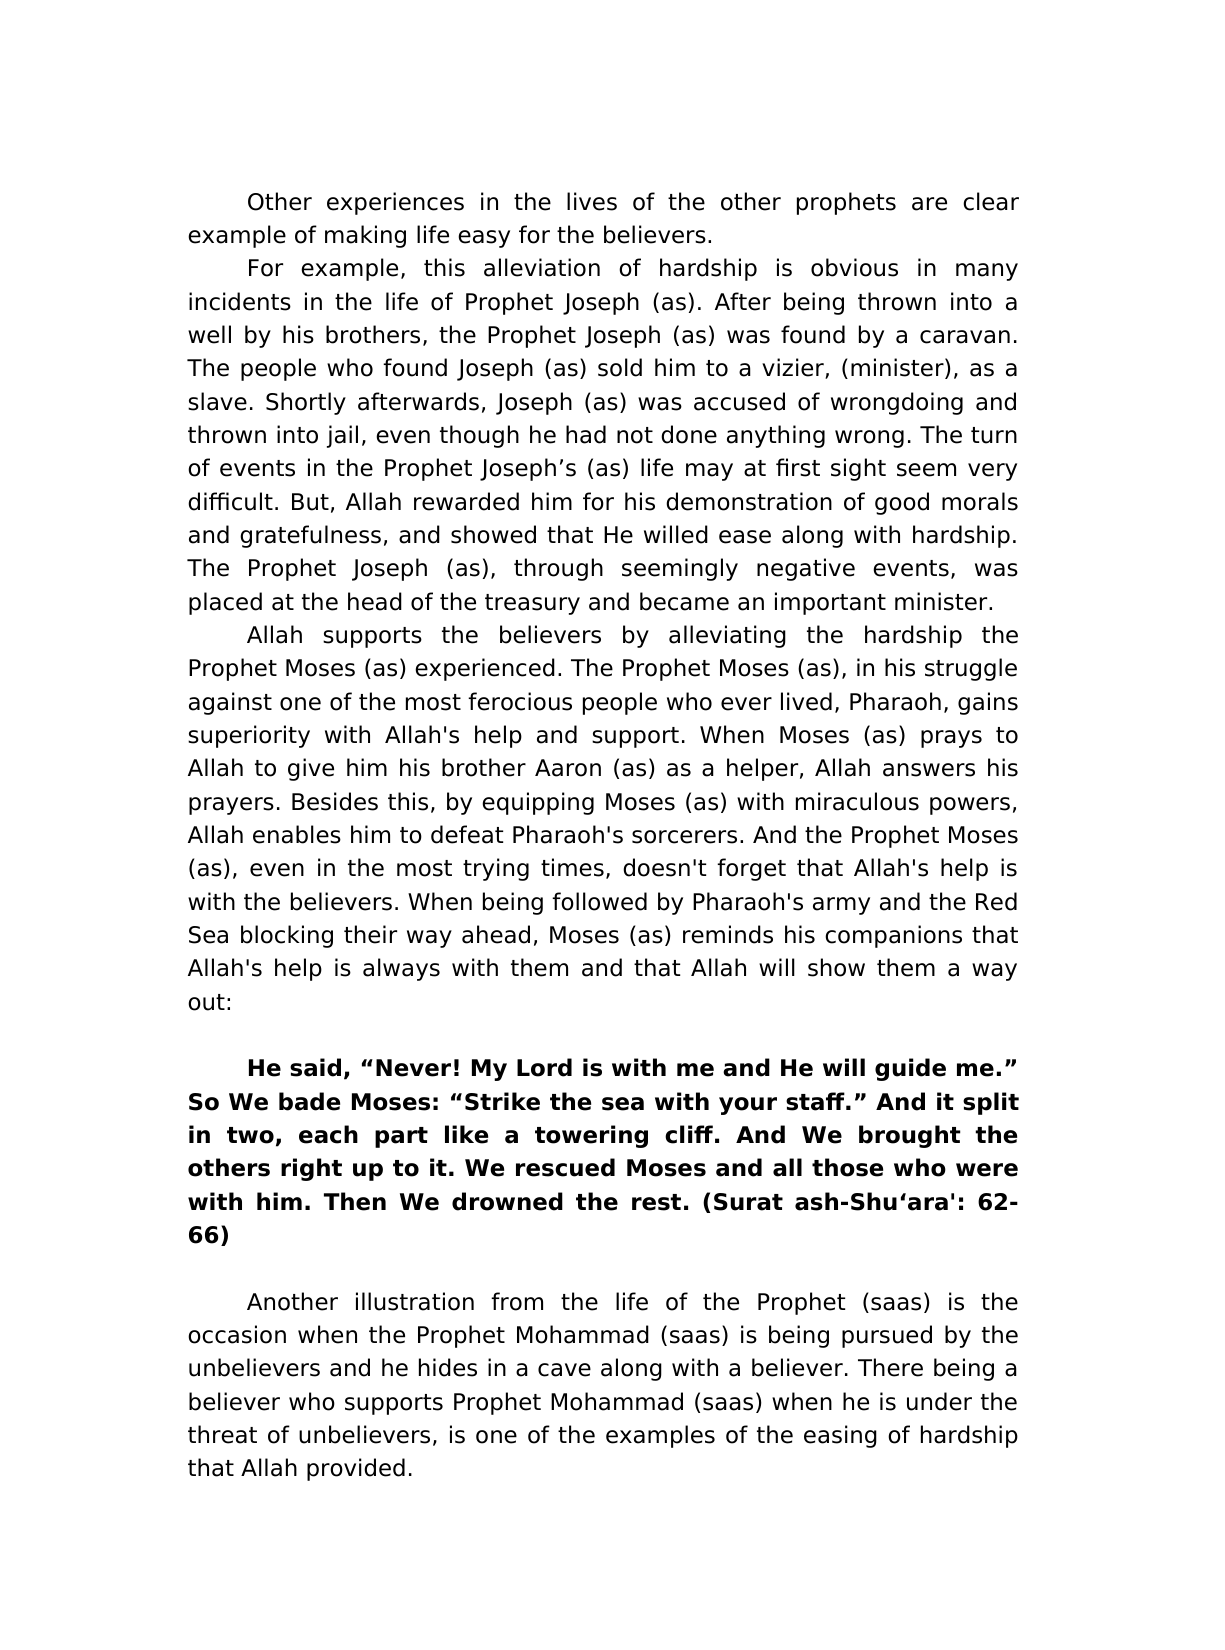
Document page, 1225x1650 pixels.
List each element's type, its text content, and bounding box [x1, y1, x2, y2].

text Allah supports the believers by alleviating the hardship the Prophet Moses (as) experienced. The Prophet Moses (as), in his struggle against one of the most ferocious people who ever lived, Pharaoh, gains superiority with Allah's help and support. When Moses (as) prays to Allah to give him his brother Aaron (as) as a helper, Allah answers his prayers. Besides this, by equipping Moses (as) with miraculous powers, Allah enables him to defeat Pharaoh's sorcerers. And the Prophet Moses (as), even in the most trying times, doesn't forget that Allah's help is with the believers. When being followed by Pharaoh's army and the Red Sea blocking their way ahead, Moses (as) reminds his companions that Allah's help is always with them and that Allah will show them a way out: [187, 617, 1020, 1017]
text Another illustration from the life of the Prophet (saas) is the occasion when the Prophet Mohammad (saas) is being pursued by the unbelievers and he hides in a cave along with a believer. There being a believer who supports Prophet Mohammad (saas) when he is under the threat of unbelievers, is one of the examples of the easing of hardship that Allah provided. [187, 1283, 1020, 1483]
text For example, this alleviation of hardship is obvious in many incidents in the life of Prophet Joseph (as). After being thrown into a well by his brothers, the Prophet Joseph (as) was found by a caravan. The people who found Joseph (as) sold him to a vizier, (minister), as a slave. Shortly afterwards, Joseph (as) was accused of wrongdoing and thrown into jail, even though he had not done anything wrong. The turn of events in the Prophet Joseph’s (as) life may at first sight seem very difficult. But, Allah rewarded him for his demonstration of good morals and gratefulness, and showed that He willed ease along with hardship. The Prophet Joseph (as), through seemingly negative events, was placed at the head of the treasury and became an important minister. [187, 250, 1020, 617]
text He said, “Never! My Lord is with me and He will guide me.” So We bade Moses: “Strike the sea with your staff.” And it split in two, each part like a towering cliff. And We brought the others right up to it. We rescued Moses and all those who were with him. Then We drowned the rest. (Surat ash-Shu‘ara': 62-66) [187, 1050, 1020, 1250]
text Other experiences in the lives of the other prophets are clear example of making life easy for the believers. [187, 183, 1020, 250]
